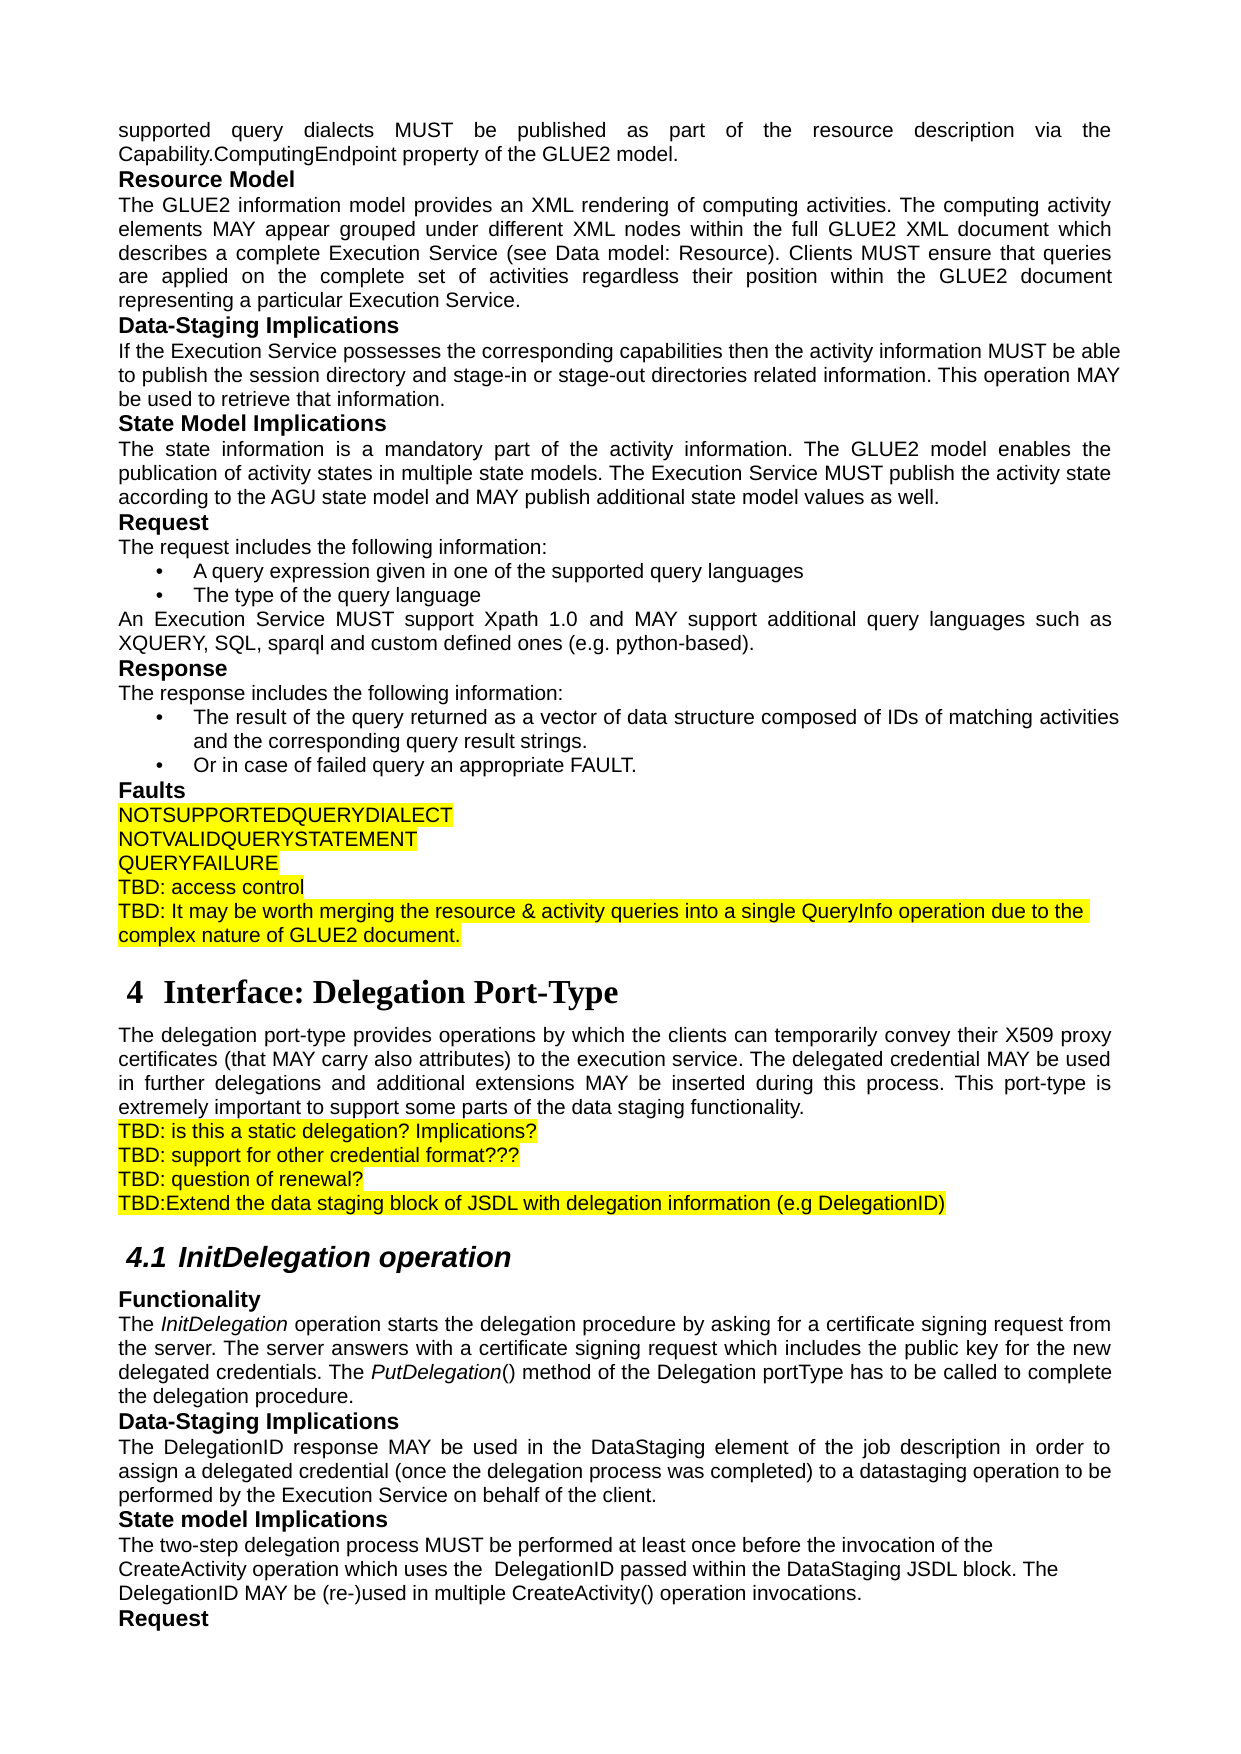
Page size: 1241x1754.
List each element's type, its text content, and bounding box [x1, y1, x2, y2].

list The request includes the following information: [118, 535, 1122, 559]
text Faults [118, 777, 1113, 803]
subtitle InitDelegation operation [118, 1240, 1122, 1273]
list Request [118, 509, 1122, 535]
text NOTVALIDQUERYSTATEMENT [118, 827, 1113, 851]
text The InitDelegation operation starts the delegation procedure by asking for a certificate signing request from the server. The server answers with a certificate signing request which includes the public key for the new delegated credentials. The PutDelegation() method of the Delegation portType has to be called to complete the delegation procedure. [118, 1312, 1113, 1408]
text The DelegationID response MAY be used in the DataStaging element of the job description in order to assign a delegated credential (once the delegation process was completed) to a datastaging operation to be performed by the Execution Service on behalf of the client. [118, 1434, 1113, 1506]
list If the Execution Service possesses the corresponding capabilities then the activity information MUST be able to publish the session directory and stage-in or stage-out directories related information. This operation MAY be used to retrieve that information. [118, 338, 1122, 410]
text The two-step delegation process MUST be performed at least once before the invocation of the CreateActivity operation which uses the DelegationID passed within the DataStaging JSDL block. The DelegationID MAY be (re-)used in multiple CreateActivity() operation invocations. [118, 1533, 1113, 1604]
list The result of the query returned as a vector of data structure composed of IDs of matching activities and the corresponding query result strings. [156, 705, 1122, 753]
text TBD: is this a static delegation? Implications? [118, 1119, 1113, 1143]
list The type of the query language [156, 583, 1122, 607]
text An Execution Service MUST support Xpath 1.0 and MAY support additional query languages such as XQUERY, SQL, sparql and custom defined ones (e.g. python-based). [118, 607, 1113, 655]
text TBD: It may be worth merging the resource & activity queries into a single QueryInfo operation due to the complex nature of GLUE2 document. [118, 899, 1113, 947]
list Or in case of failed query an appropriate FAULT. [156, 753, 1122, 777]
text TBD: access control [118, 875, 1113, 899]
text Resource Model [118, 166, 1113, 192]
text TBD: support for other credential format??? [118, 1143, 1113, 1167]
text State model Implications [118, 1506, 1113, 1533]
text The delegation port-type provides operations by which the clients can temporarily convey their X509 proxy certificates (that MAY carry also attributes) to the execution service. The delegated credential MAY be used in further delegations and additional extensions MAY be inserted during this process. This port-type is extremely important to support some parts of the data staging functionality. [118, 1023, 1113, 1119]
list Request [118, 1604, 1122, 1631]
text Data-Staging Implications [118, 312, 1113, 338]
list Functionality [118, 1286, 1122, 1312]
list A query expression given in one of the supported query languages [156, 559, 1122, 583]
text supported query dialects MUST be published as part of the resource description via the Capability.ComputingEndpoint property of the GLUE2 model. [118, 118, 1113, 166]
text TBD:Extend the data staging block of JSDL with delegation information (e.g DelegationID) [118, 1191, 1113, 1215]
text Data-Staging Implications [118, 1408, 1113, 1434]
text TBD: question of renewal? [118, 1167, 1113, 1191]
list The response includes the following information: [118, 681, 1122, 705]
text The GLUE2 information model provides an XML rendering of computing activities. The computing activity elements MAY appear grouped under different XML nodes within the full GLUE2 XML document which describes a complete Execution Service (see Data model: Resource). Clients MUST ensure that queries are applied on the complete set of activities regardless their position within the GLUE2 document representing a particular Execution Service. [118, 192, 1113, 312]
text The state information is a mandatory part of the activity information. The GLUE2 model enables the publication of activity states in multiple state models. The Execution Service MUST publish the activity state according to the AGU state model and MAY publish additional state model values as well. [118, 437, 1113, 509]
subtitle Interface: Delegation Port-Type [118, 972, 1122, 1011]
text QUERYFAILURE [118, 851, 1113, 875]
list Response [118, 655, 1122, 681]
text State Model Implications [118, 410, 1113, 437]
text NOTSUPPORTEDQUERYDIALECT [118, 803, 1113, 827]
